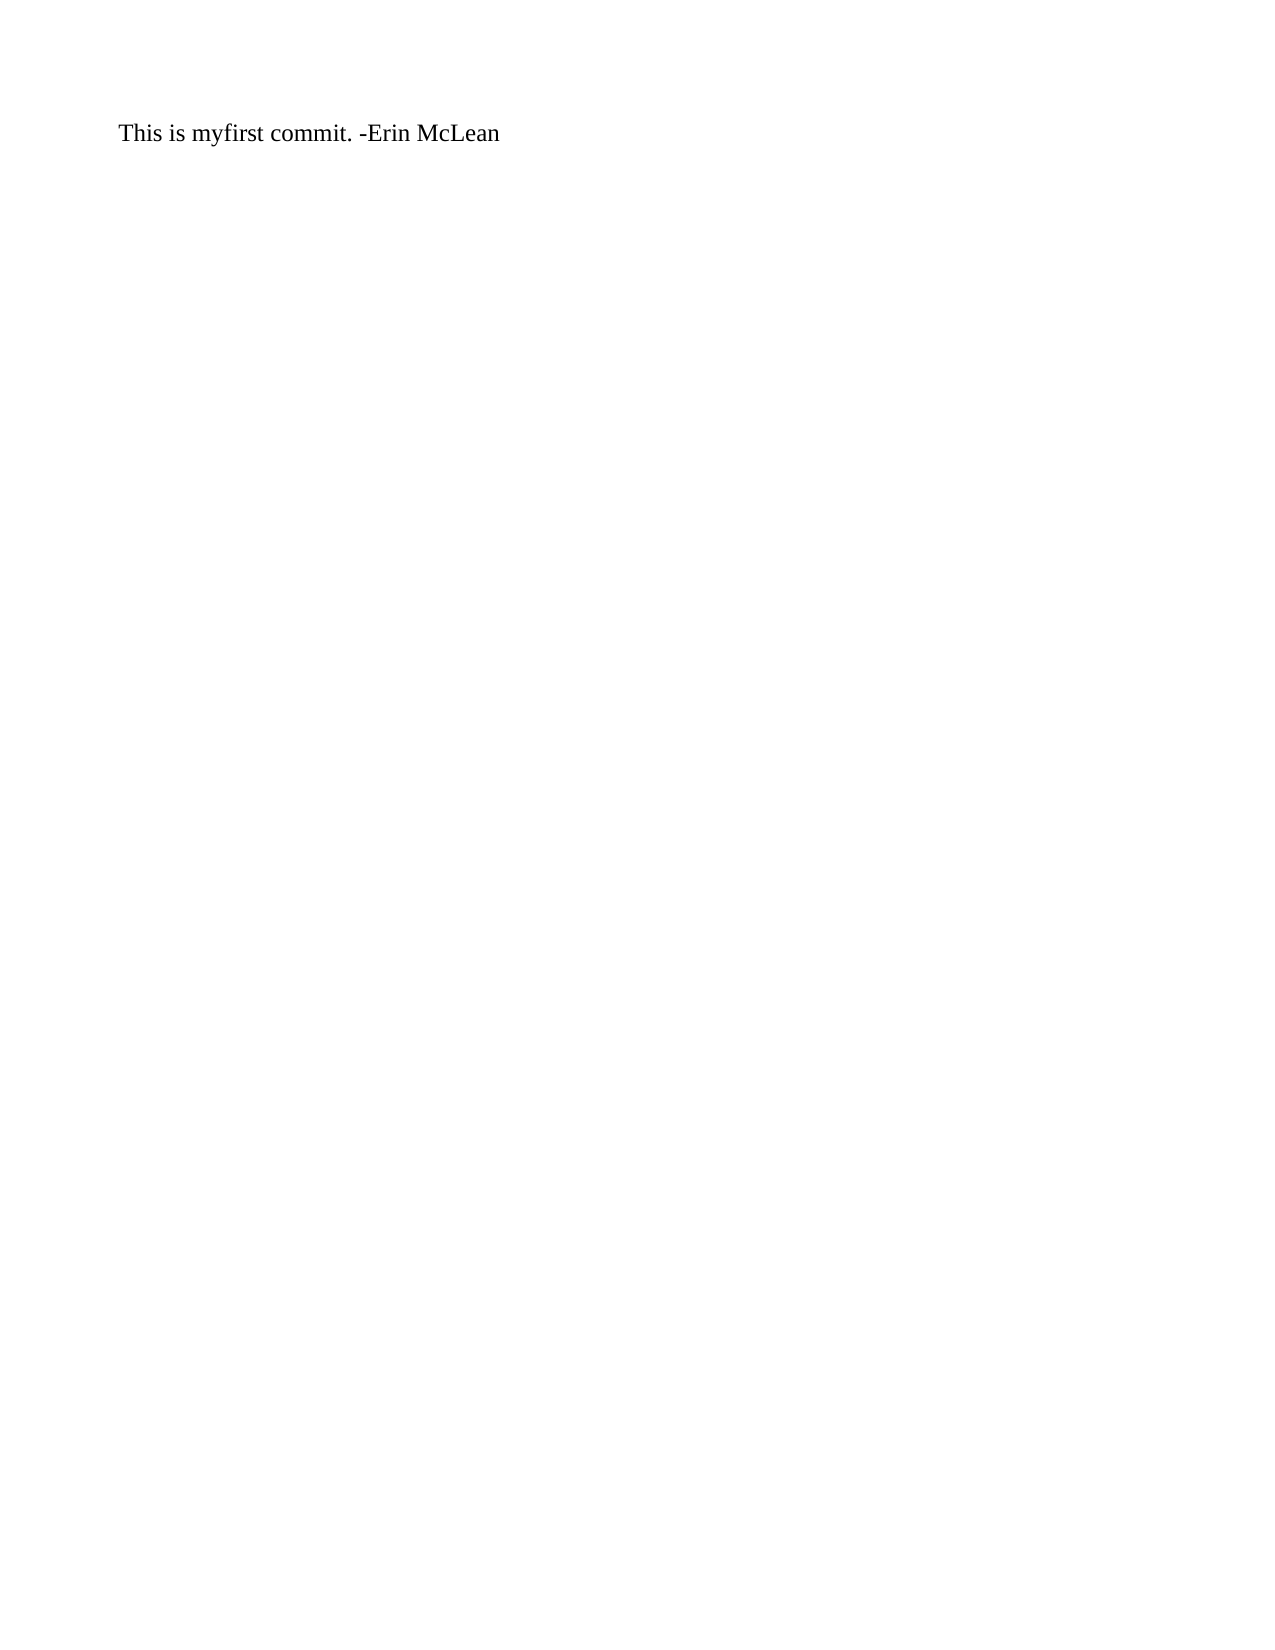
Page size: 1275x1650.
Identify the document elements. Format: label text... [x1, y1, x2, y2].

text This is myfirst commit. -Erin McLean [118, 118, 1157, 147]
